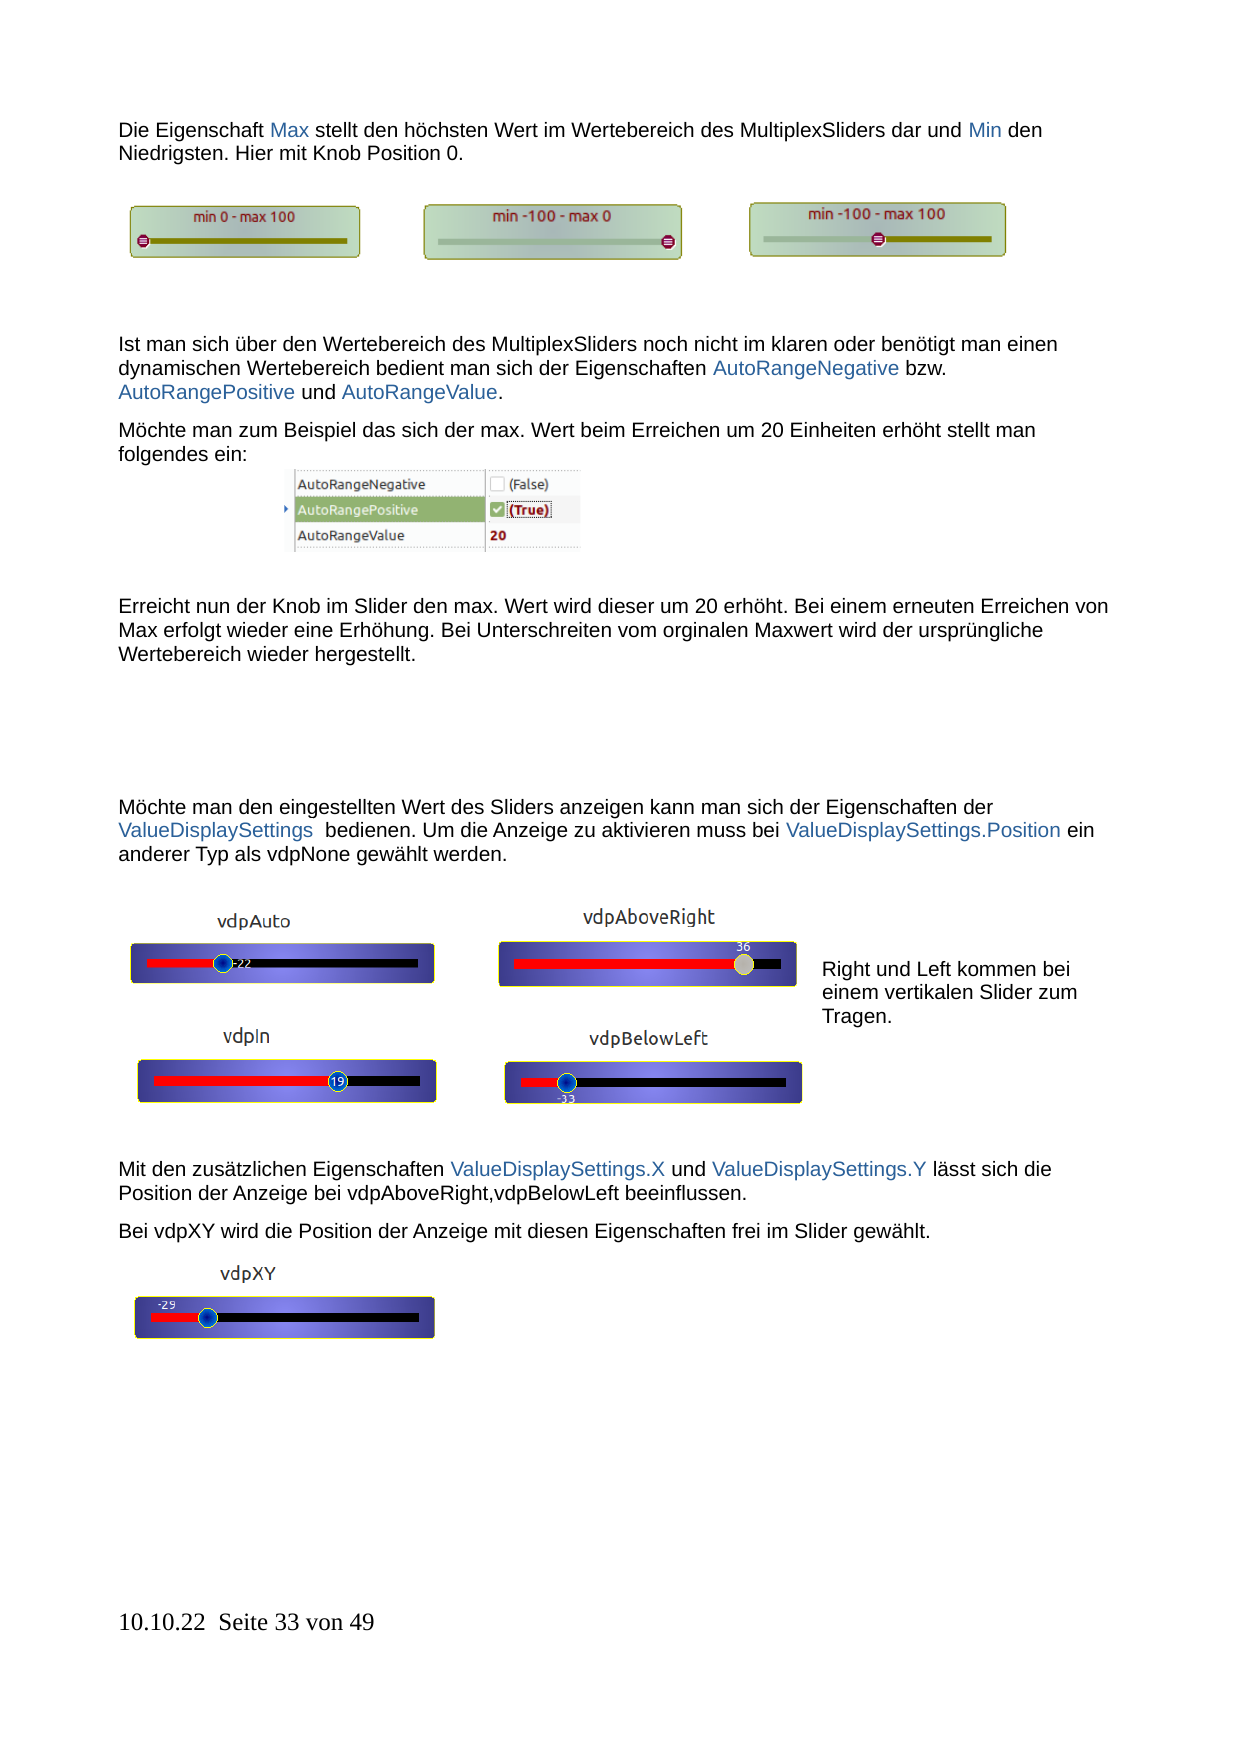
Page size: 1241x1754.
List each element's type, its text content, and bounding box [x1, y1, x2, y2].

text Erreicht nun der Knob im Slider den max. Wert wird dieser um 20 erhöht. Bei einem erneuten Erreichen von Max erfolgt wieder eine Erhöhung. Bei Unterschreiten vom orginalen Maxwert wird der ursprüngliche Wertebereich wieder hergestellt. [118, 595, 1122, 666]
picture [284, 469, 581, 552]
text Bei vdpXY wird die Position der Anzeige mit diesen Eigenschaften frei im Slider gewählt. [118, 1219, 1122, 1243]
picture [490, 1024, 814, 1113]
text Ist man sich über den Wertebereich des MultiplexSliders noch nicht im klaren oder benötigt man einen dynamischen Wertebereich bedient man sich der Eigenschaften AutoRangeNegative bzw. AutoRangePositive und AutoRangeValue. [118, 333, 1122, 404]
text Möchte man zum Beispiel das sich der max. Wert beim Erreichen um 20 Einheiten erhöht stellt man folgendes ein: [118, 418, 1122, 466]
text Möchte man den eingestellten Wert des Sliders anzeigen kann man sich der Eigenschaften der ValueDisplaySettings bedienen. Um die Anzeige zu aktivieren muss bei ValueDisplaySettings.Position ein anderer Typ als vdpNone gewählt werden. [118, 795, 1122, 866]
text Die Eigenschaft Max stellt den höchsten Wert im Wertebereich des MultiplexSliders dar und Min den Niedrigsten. Hier mit Knob Position 0. [118, 118, 1122, 165]
text Mit den zusätzlichen Eigenschaften ValueDisplaySettings.X und ValueDisplaySettings.Y lässt sich die Position der Anzeige bei vdpAboveRight,vdpBelowLeft beeinflussen. [118, 1157, 1122, 1205]
picture [122, 1024, 445, 1116]
picture [117, 1258, 449, 1346]
picture [730, 188, 1023, 270]
picture [116, 905, 447, 1000]
text Right und Left kommen bei einem vertikalen Slider zum Tragen. [118, 957, 1122, 1028]
picture [414, 193, 693, 271]
picture [118, 192, 371, 274]
picture [486, 901, 810, 996]
